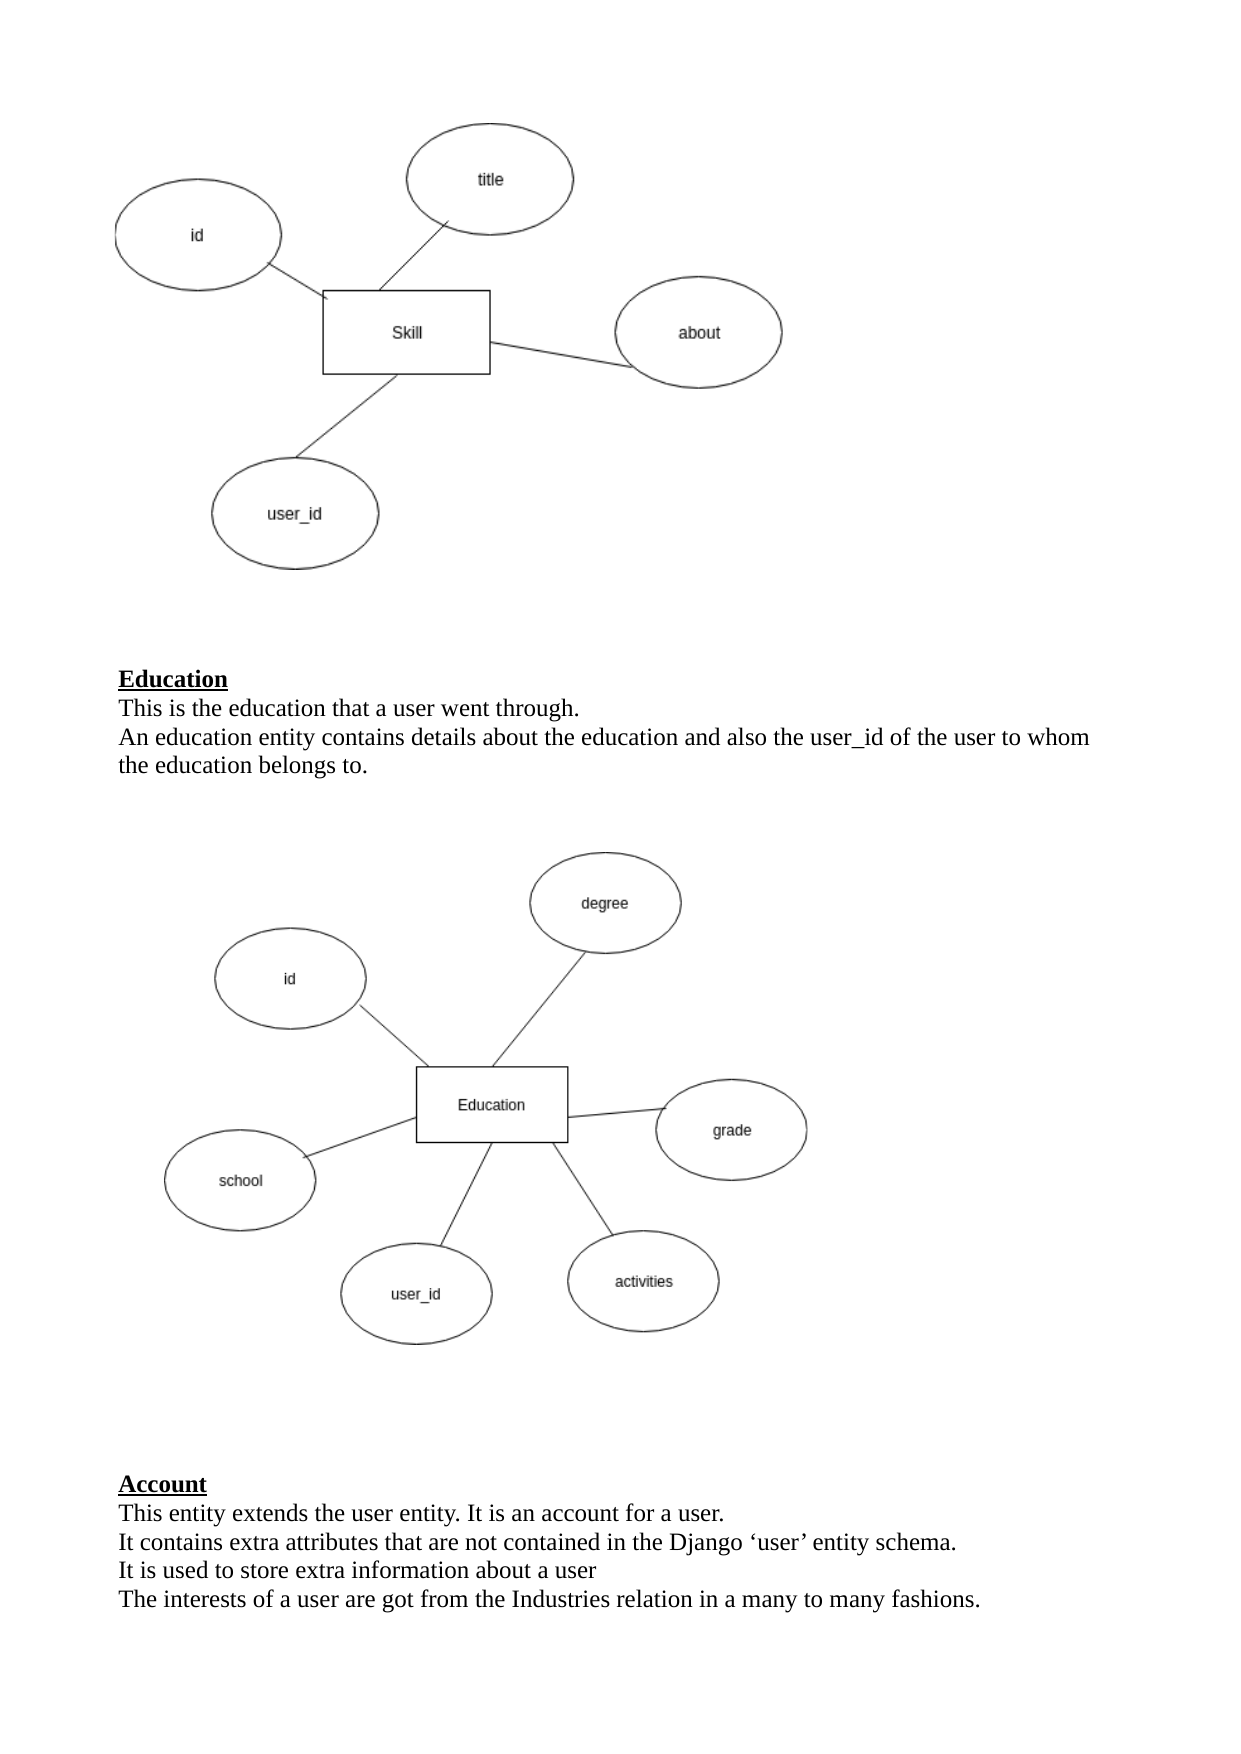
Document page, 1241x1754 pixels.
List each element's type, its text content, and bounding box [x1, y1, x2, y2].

text It is used to store extra information about a user [118, 1556, 1122, 1584]
text An education entity contains details about the education and also the user_id of the user to whom the education belongs to. [118, 722, 1122, 779]
text It contains extra attributes that are not contained in the Django ‘user’ entity schema. [118, 1527, 1122, 1556]
text Education [118, 664, 1122, 693]
text The interests of a user are got from the Industries relation in a many to many fashions. [118, 1584, 1122, 1613]
text This entity extends the user entity. It is an account for a user. [118, 1498, 1122, 1527]
text Account [118, 1469, 1122, 1498]
text This is the education that a user went through. [118, 693, 1122, 722]
